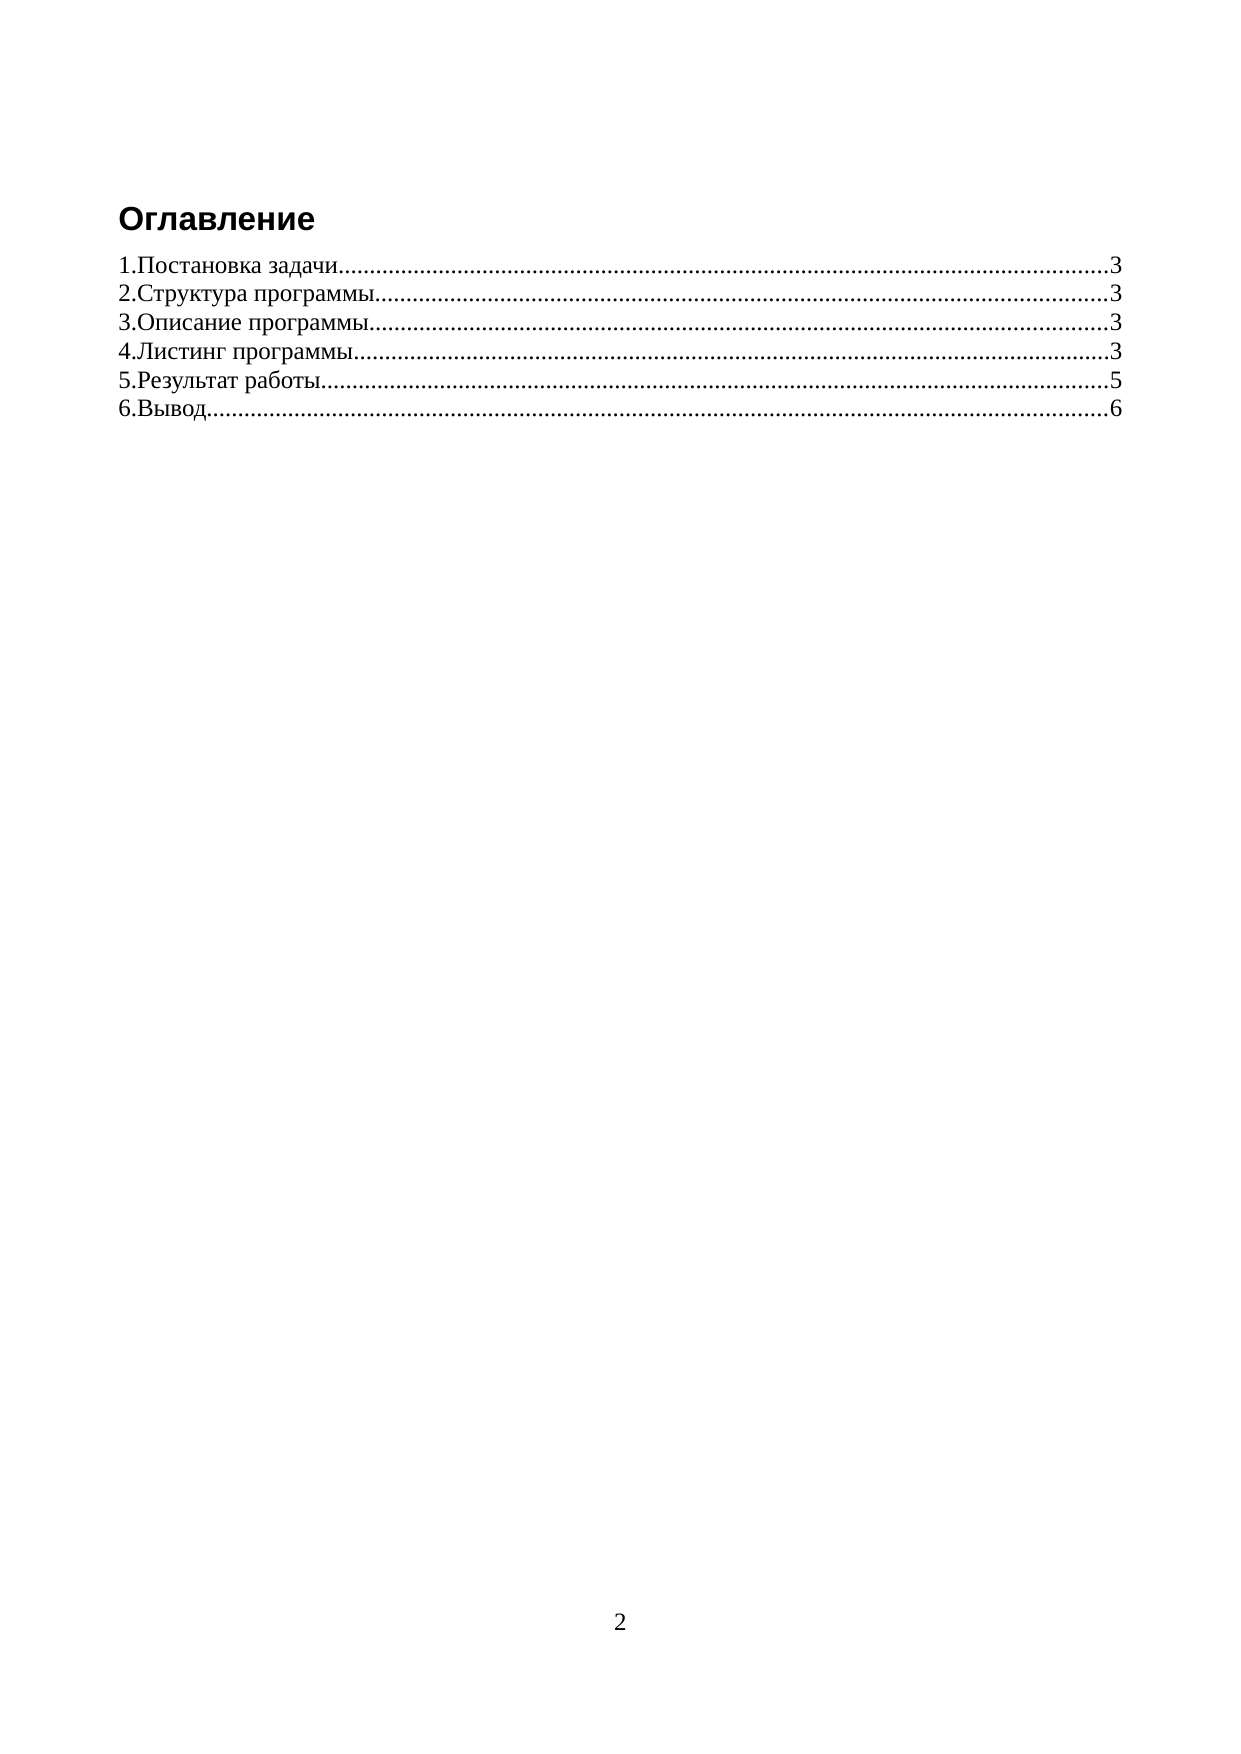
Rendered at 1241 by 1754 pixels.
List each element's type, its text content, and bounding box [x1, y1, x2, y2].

text 1.Постановка задачи 3 [118, 250, 1122, 278]
text 3.Описание программы 3 [118, 307, 1122, 336]
subtitle Оглавление [118, 199, 1122, 237]
text 2.Структура программы 3 [118, 278, 1122, 307]
text 6.Вывод 6 [118, 393, 1122, 422]
text 5.Результат работы 5 [118, 365, 1122, 393]
text 4.Листинг программы 3 [118, 336, 1122, 365]
